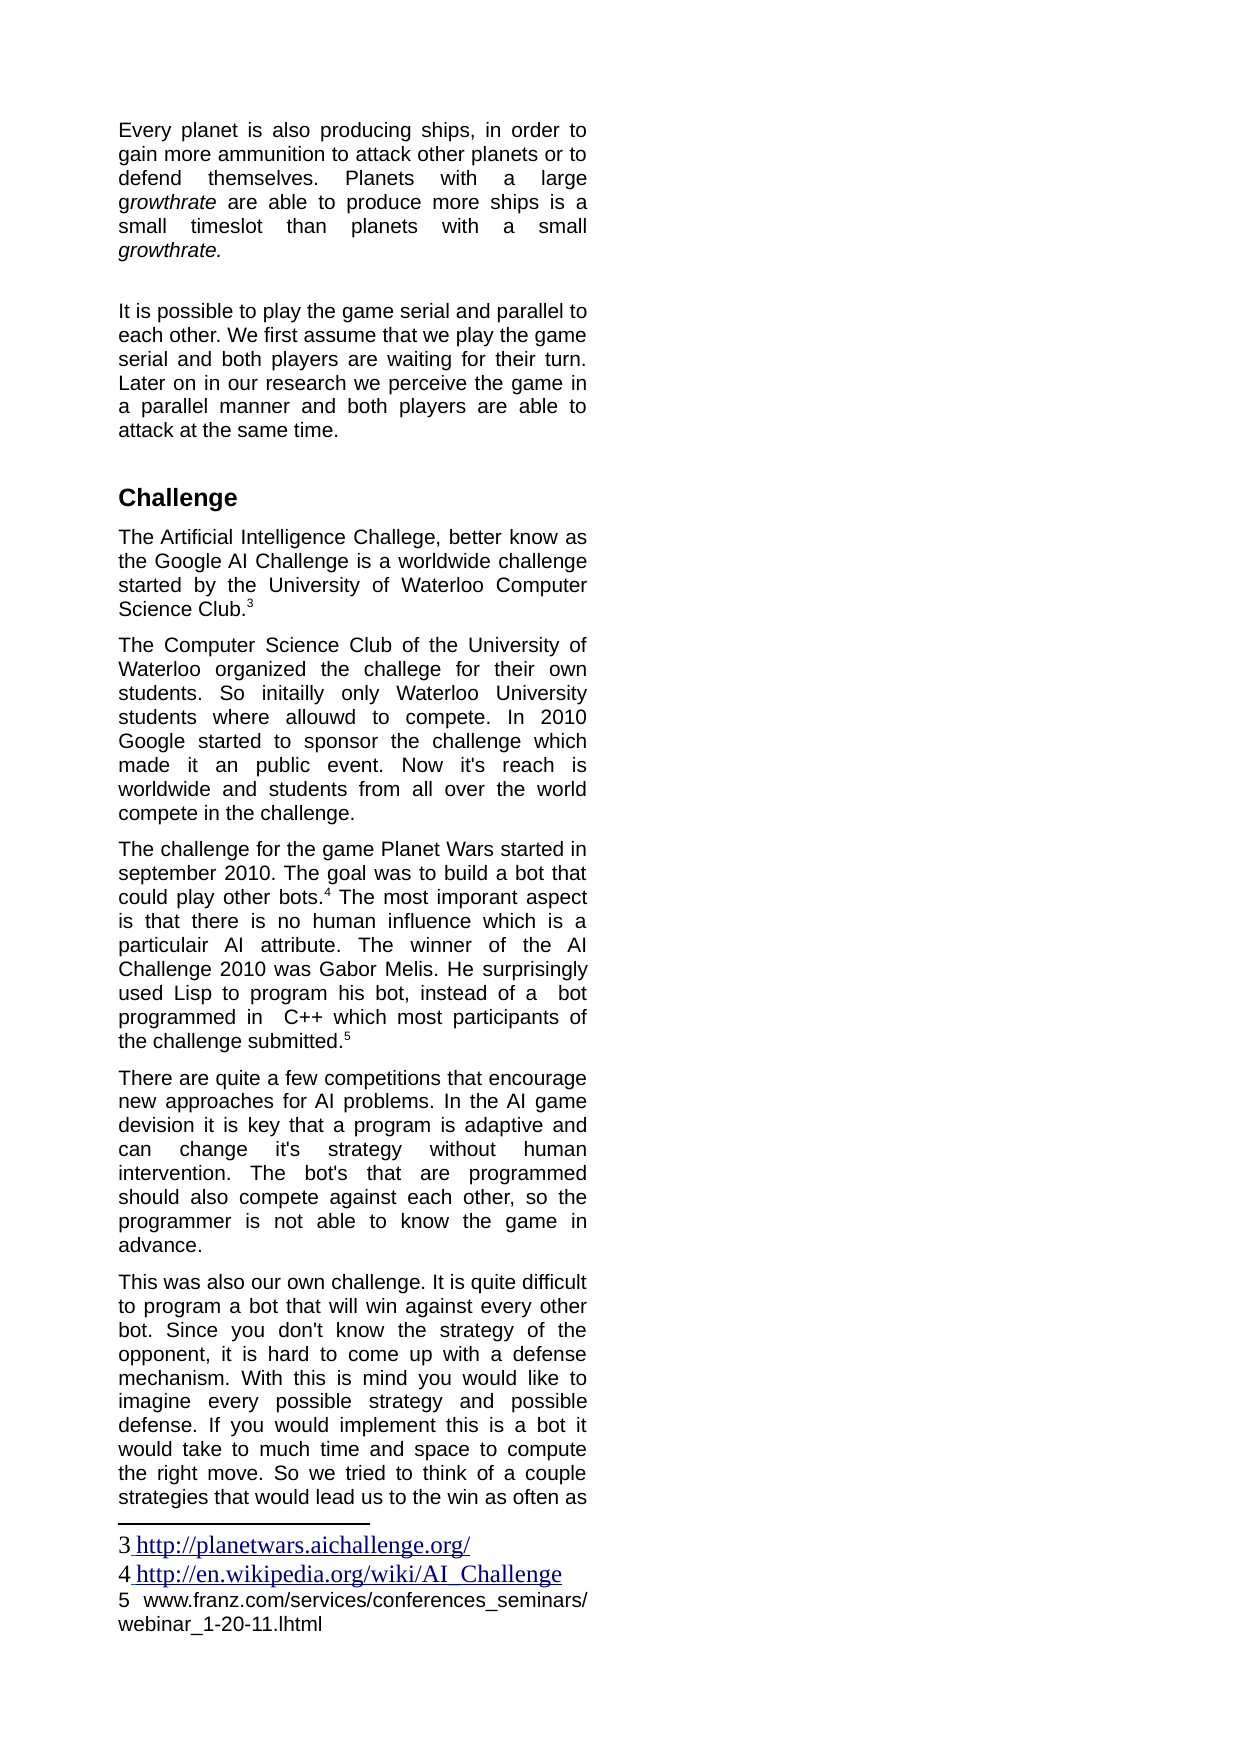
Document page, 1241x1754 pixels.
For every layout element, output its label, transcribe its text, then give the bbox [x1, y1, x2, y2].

text http://planetwars.aichallenge.org/ [118, 1530, 588, 1559]
text There are quite a few competitions that encourage new approaches for AI problems. In the AI game devision it is key that a program is adaptive and can change it's strategy without human intervention. The bot's that are programmed should also compete against each other, so the programmer is not able to know the game in advance. [118, 1065, 588, 1257]
text The challenge for the game Planet Wars started in september 2010. The goal was to build a bot that could play other bots. The most imporant aspect is that there is no human influence which is a particulair AI attribute. The winner of the AI Challenge 2010 was Gabor Melis. He surprisingly used Lisp to program his bot, instead of a bot programmed in C++ which most participants of the challenge submitted. [118, 837, 588, 1053]
text The Computer Science Club of the University of Waterloo organized the challege for their own students. So initailly only Waterloo University students where allouwd to compete. In 2010 Google started to sponsor the challenge which made it an public event. Now it's reach is worldwide and students from all over the world compete in the challenge. [118, 633, 588, 825]
text Challenge [118, 455, 588, 512]
text It is possible to play the game serial and parallel to each other. We first assume that we play the game serial and both players are waiting for their turn. Later on in our research we perceive the game in a parallel manner and both players are able to attack at the same time. [118, 274, 588, 442]
text http://en.wikipedia.org/wiki/AI_Challenge [118, 1559, 588, 1588]
text This was also our own challenge. It is quite difficult to program a bot that will win against every other bot. Since you don't know the strategy of the opponent, it is hard to come up with a defense mechanism. With this is mind you would like to imagine every possible strategy and possible defense. If you would implement this is a bot it would take to much time and space to compute the right move. So we tried to think of a couple strategies that would lead us to the win as often as [118, 1269, 588, 1509]
text Every planet is also producing ships, in order to gain more ammunition to attack other planets or to defend themselves. Planets with a large growthrate are able to produce more ships is a small timeslot than planets with a small growthrate. [118, 118, 588, 262]
text www.franz.com/services/conferences_seminars/webinar_1-20-11.lhtml [118, 1588, 588, 1636]
text The Artificial Intelligence Challege, better know as the Google AI Challenge is a worldwide challenge started by the University of Waterloo Computer Science Club. [118, 525, 588, 621]
